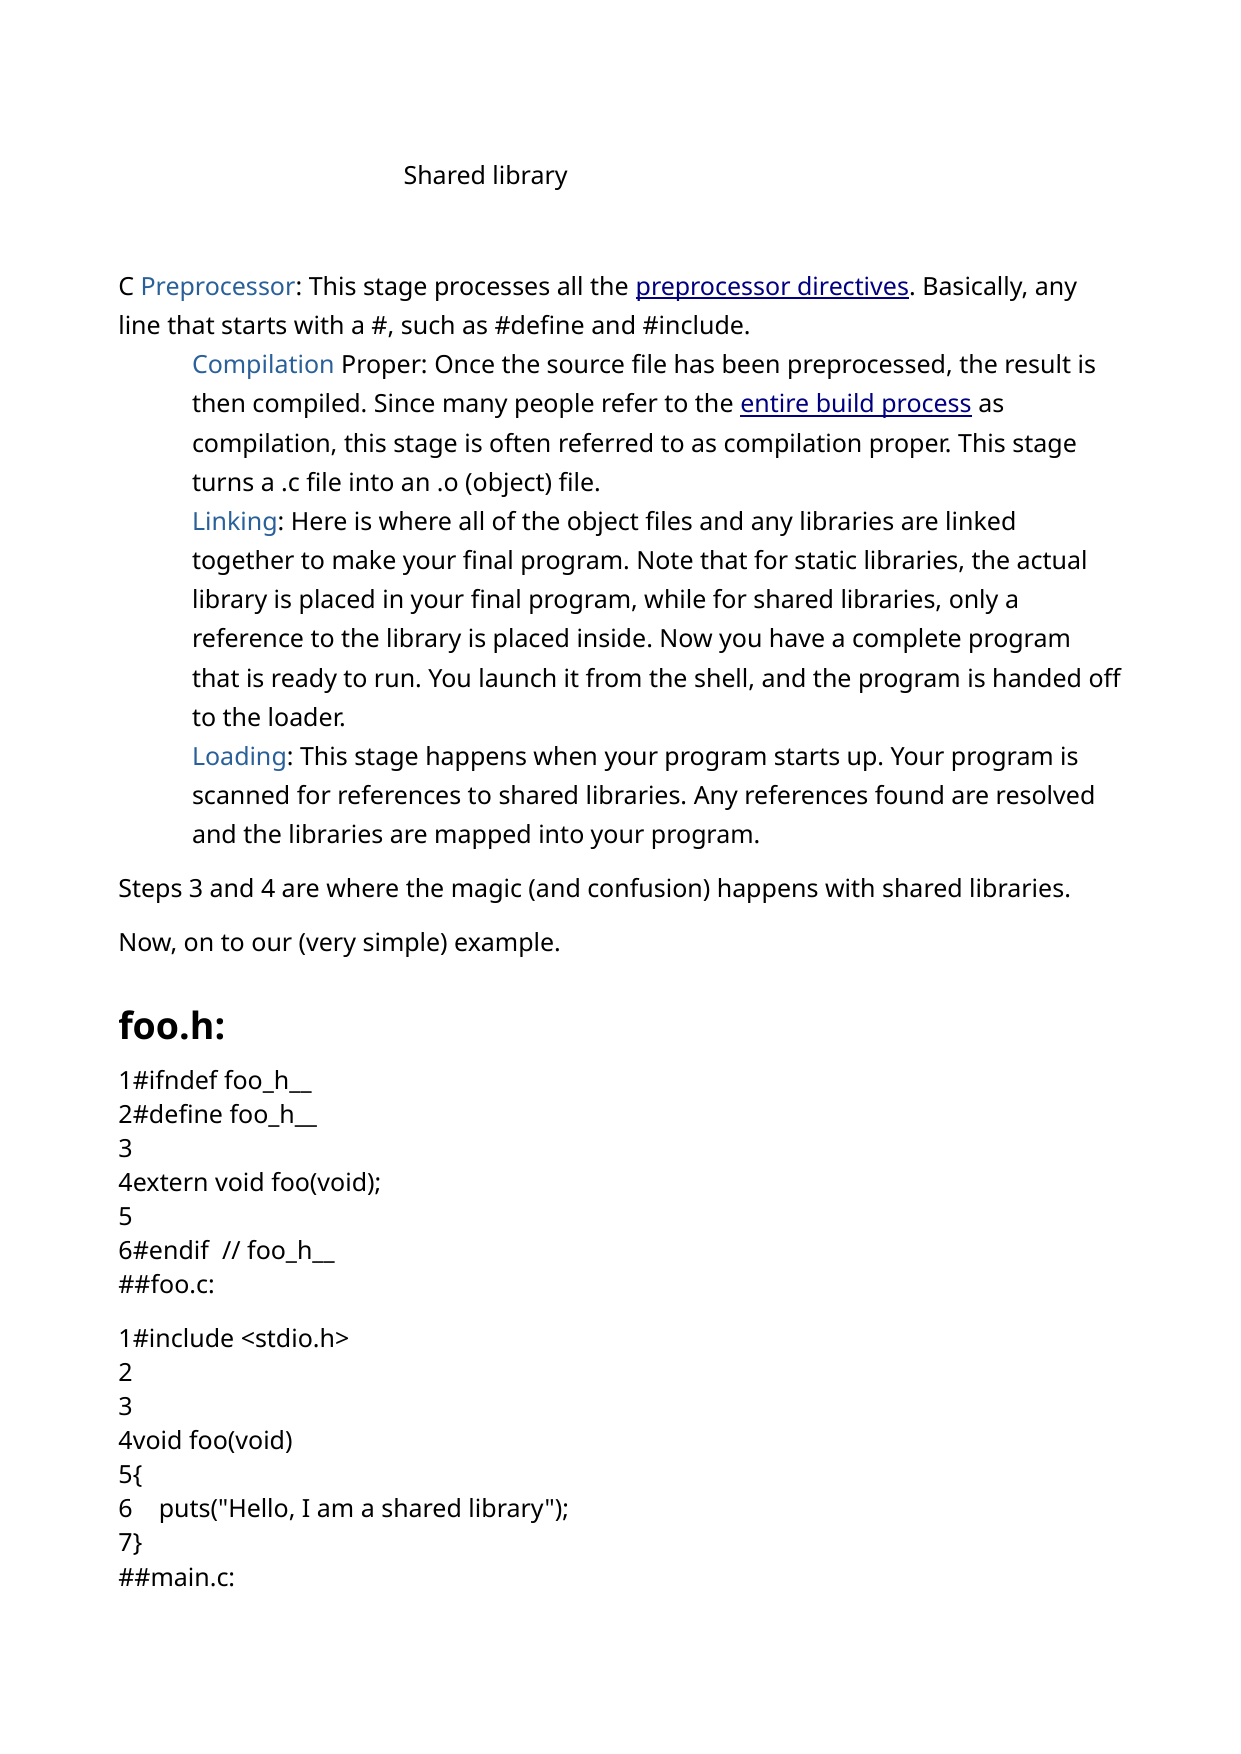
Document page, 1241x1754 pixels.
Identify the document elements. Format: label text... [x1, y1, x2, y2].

table_header 1 2 3 4 5 6 [118, 1063, 133, 1267]
table_header 1 2 3 4 5 6 7 [118, 1321, 133, 1559]
text C Preprocessor: This stage processes all the preprocessor directives. Basically, any line that starts with a #, such as #define and #include. [118, 269, 1122, 342]
text ##main.c: [118, 1559, 1122, 1593]
text Shared library [118, 157, 1122, 191]
table_header #ifndef foo_h__ #define foo_h__ extern void foo(void); #endif // foo_h__ [133, 1063, 451, 1267]
text Steps 3 and 4 are where the magic (and confusion) happens with shared libraries. [118, 871, 1122, 905]
table_header #include <stdio.h> void foo(void) { puts("Hello, I am a shared library"); } [133, 1321, 761, 1559]
text ##foo.c: [118, 1267, 1122, 1301]
text Now, on to our (very simple) example. [118, 924, 1122, 958]
list Loading: This stage happens when your program starts up. Your program is scanned for references to shared libraries. Any references found are resolved and the libraries are mapped into your program. [162, 739, 1122, 851]
list Linking: Here is where all of the object files and any libraries are linked together to make your final program. Note that for static libraries, the actual library is placed in your final program, while for shared libraries, only a reference to the library is placed inside. Now you have a complete program that is ready to run. You launch it from the shell, and the program is handed off to the loader. [162, 504, 1122, 733]
list Compilation Proper: Once the source file has been preprocessed, the result is then compiled. Since many people refer to the entire build process as compilation, this stage is often referred to as compilation proper. This stage turns a .c file into an .o (object) file. [162, 347, 1122, 498]
subtitle foo.h: [118, 999, 1122, 1050]
